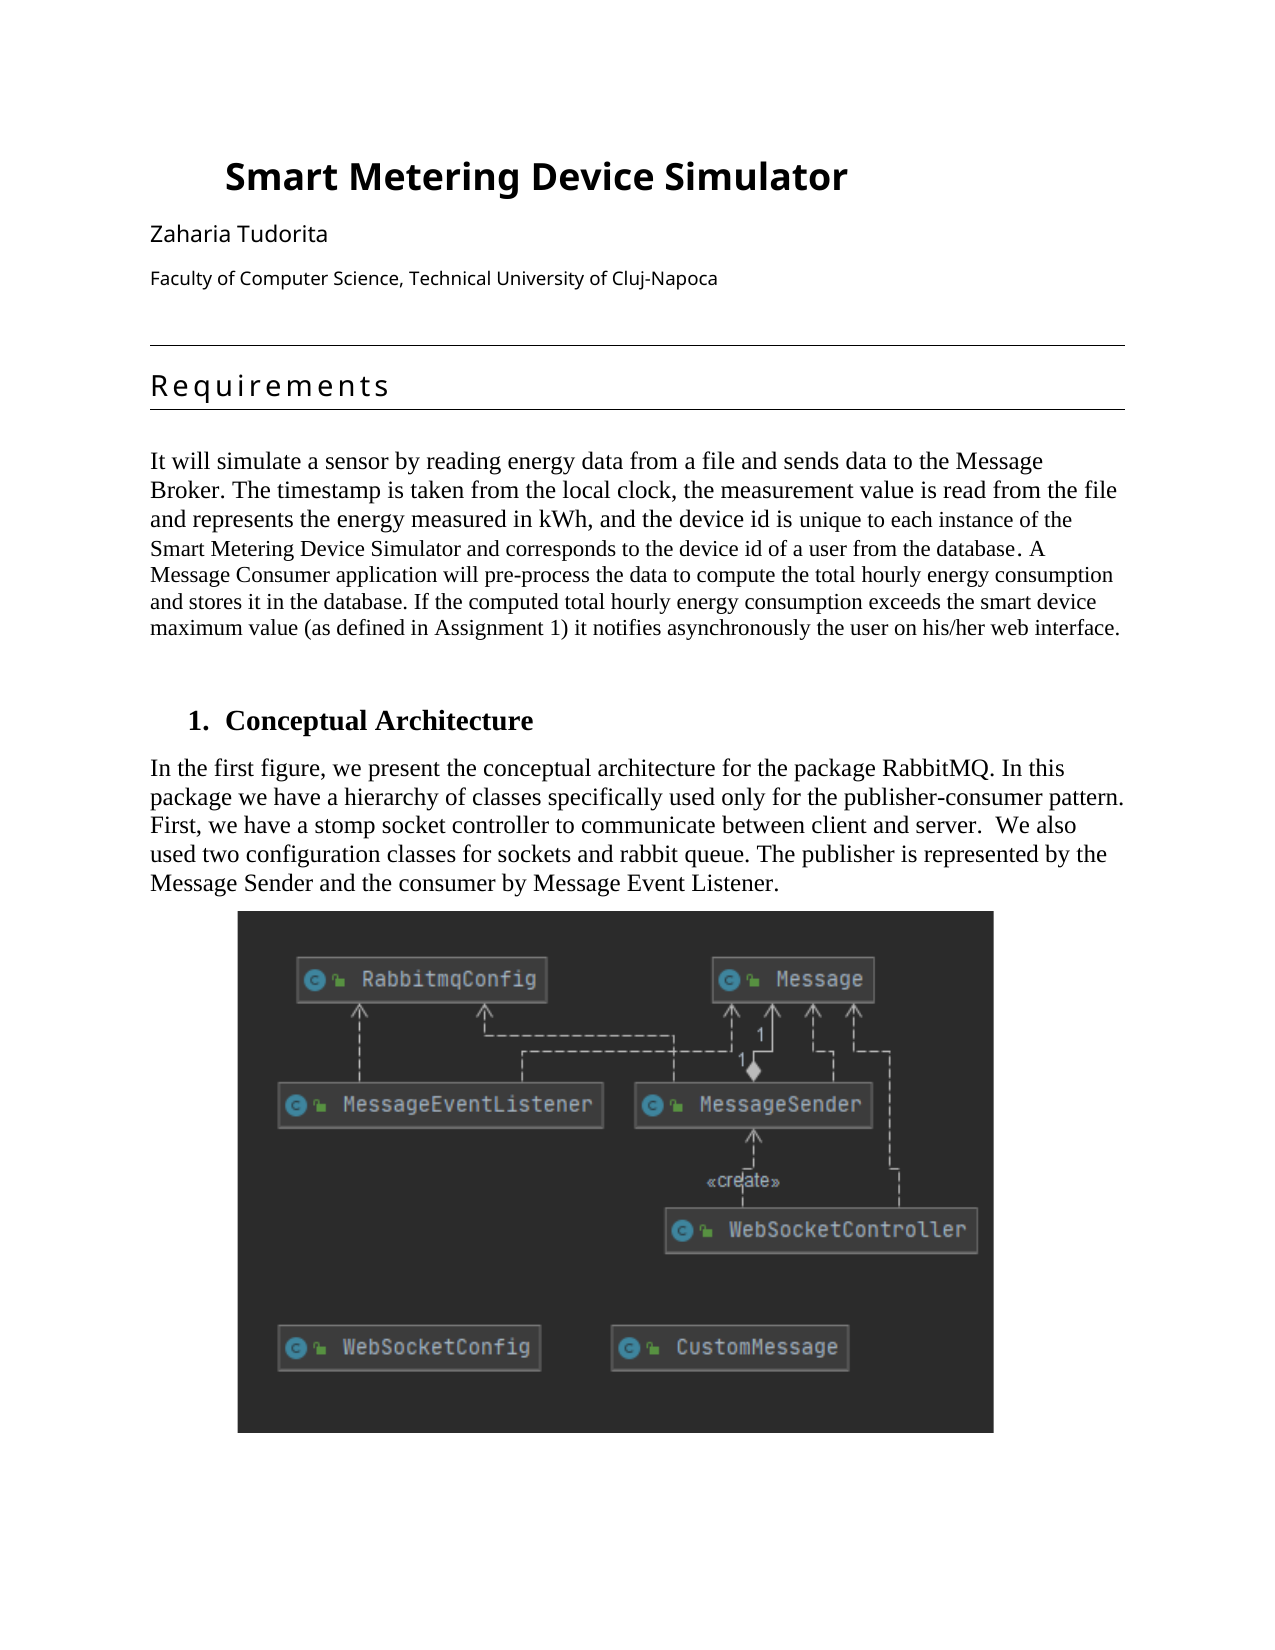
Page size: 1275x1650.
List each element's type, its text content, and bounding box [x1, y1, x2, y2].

text In the first figure, we present the conceptual architecture for the package RabbitMQ. In this package we have a hierarchy of classes specifically used only for the publisher-consumer pattern. First, we have a stomp socket controller to communicate between client and server. We also used two configuration classes for sockets and rabbit queue. The publisher is represented by the Message Sender and the consumer by Message Event Listener. [150, 753, 1125, 897]
text Smart Metering Device Simulator [150, 150, 1125, 201]
text Requirements [150, 346, 1125, 409]
list Conceptual Architecture [187, 703, 1125, 736]
text Faculty of Computer Science, Technical University of Cluj-Napoca [150, 266, 1125, 291]
text Zaharia Tudorita [150, 218, 1125, 249]
text It will simulate a sensor by reading energy data from a file and sends data to the Message Broker. The timestamp is taken from the local clock, the measurement value is read from the file and represents the energy measured in kWh, and the device id is unique to each instance of the Smart Metering Device Simulator and corresponds to the device id of a user from the database. A Message Consumer application will pre-process the data to compute the total hourly energy consumption and stores it in the database. If the computed total hourly energy consumption exceeds the smart device maximum value (as defined in Assignment 1) it notifies asynchronously the user on his/her web interface. [150, 446, 1125, 641]
